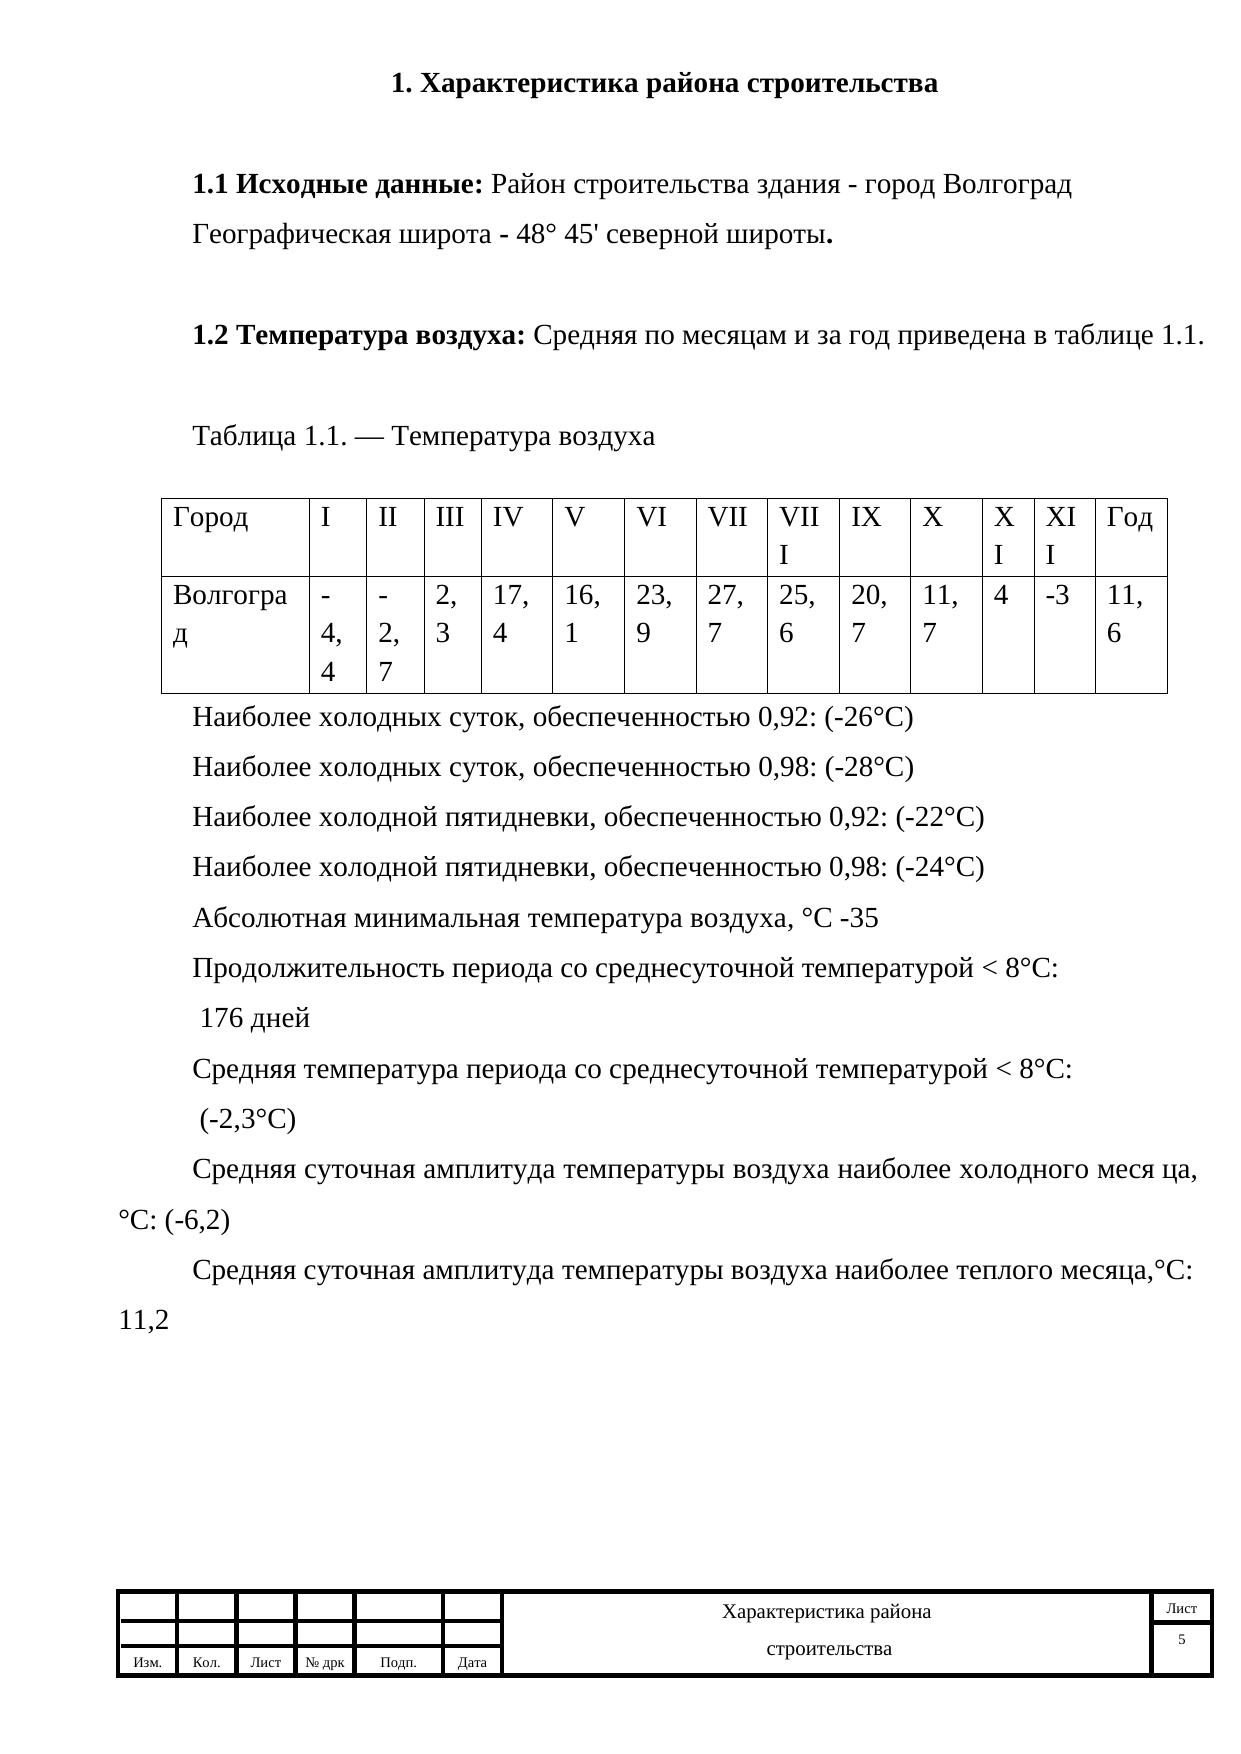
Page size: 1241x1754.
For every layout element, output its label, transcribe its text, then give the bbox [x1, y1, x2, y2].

table_header XI [983, 499, 1034, 576]
text Средняя температура периода со среднесуточной температурой < 8°С: [118, 1051, 1211, 1084]
table_cell 2,3 [425, 577, 481, 693]
text Географическая широта - 48° 45' северной широты. [118, 216, 1211, 250]
table_cell 17,4 [482, 577, 552, 693]
text Наиболее холодной пятидневки, обеспеченностью 0,92: (-22°С) [118, 799, 1211, 833]
table_cell -4,4 [310, 577, 366, 693]
table_cell [179, 1623, 234, 1644]
text Средняя суточная амплитуда температуры воздуха наиболее теплого месяца,°С: 11,2 [118, 1252, 1211, 1336]
table_cell 11,7 [911, 577, 982, 693]
text (-2,3°С) [118, 1101, 1211, 1135]
table_header IX [840, 499, 910, 576]
table_cell 5 [1154, 1625, 1210, 1673]
table_header VI [625, 499, 696, 576]
table_header VIII [768, 499, 839, 576]
table_header Лист [1154, 1594, 1210, 1620]
table_header [239, 1594, 293, 1618]
text 1.2 Температура воздуха: Средняя по месяцам и за год приведена в таблице 1.1. [118, 317, 1211, 351]
table_cell 27,7 [697, 577, 767, 693]
table_header Год [1096, 499, 1167, 576]
text Наиболее холодных суток, обеспеченностью 0,92: (-26°С) [118, 507, 1211, 732]
text Средняя суточная амплитуда температуры воздуха наиболее холодного меся ца, °С: (-6,2) [118, 1151, 1211, 1235]
table_header II [367, 499, 424, 576]
table_cell 11,6 [1096, 577, 1167, 693]
table_header V [553, 499, 624, 576]
table_header [298, 1594, 352, 1618]
text Таблица 1.1. — Температура воздуха [118, 418, 1211, 451]
table_cell Подп. [357, 1648, 441, 1673]
table_header X [911, 499, 982, 576]
table_cell 16,1 [553, 577, 624, 693]
table_cell 25,6 [768, 577, 839, 693]
table_cell № дрк [298, 1648, 352, 1673]
table_cell 4 [983, 577, 1034, 693]
table_cell [445, 1623, 500, 1644]
table_header [357, 1594, 441, 1618]
text Продолжительность периода со среднесуточной температурой < 8°С: [118, 950, 1211, 984]
text 176 дней [118, 1001, 1211, 1034]
table_cell Волгоград [162, 577, 309, 693]
table_cell 23,9 [625, 577, 696, 693]
table_cell -3 [1035, 577, 1095, 693]
table_cell [357, 1623, 441, 1644]
table_cell -2,7 [367, 577, 424, 693]
table_cell Лист [239, 1648, 293, 1673]
table_cell [298, 1623, 352, 1644]
text 1. Характеристика района строительства [118, 66, 1211, 99]
table_header I [310, 499, 366, 576]
table_cell 20,7 [840, 577, 910, 693]
table_cell Изм. [120, 1645, 175, 1673]
table_header III [425, 499, 481, 576]
table_header [120, 1594, 175, 1618]
table_cell Кол. [179, 1648, 234, 1673]
table_header VII [697, 499, 767, 576]
table_cell [239, 1623, 293, 1644]
table_header IV [482, 499, 552, 576]
table_header [179, 1594, 234, 1618]
text 1.1 Исходные данные: Район строительства здания - город Волгоград [118, 166, 1211, 200]
table_header [445, 1594, 500, 1618]
table_header Характеристика района строительства [504, 1594, 1149, 1673]
table_header Город [162, 499, 309, 576]
text Абсолютная минимальная температура воздуха, °С -35 [118, 900, 1211, 933]
table_cell [120, 1620, 175, 1644]
text Наиболее холодной пятидневки, обеспеченностью 0,98: (-24°С) [118, 849, 1211, 883]
table_header XII [1035, 499, 1095, 576]
table_cell Дата [445, 1648, 500, 1673]
text Наиболее холодных суток, обеспеченностью 0,98: (-28°С) [118, 749, 1211, 782]
